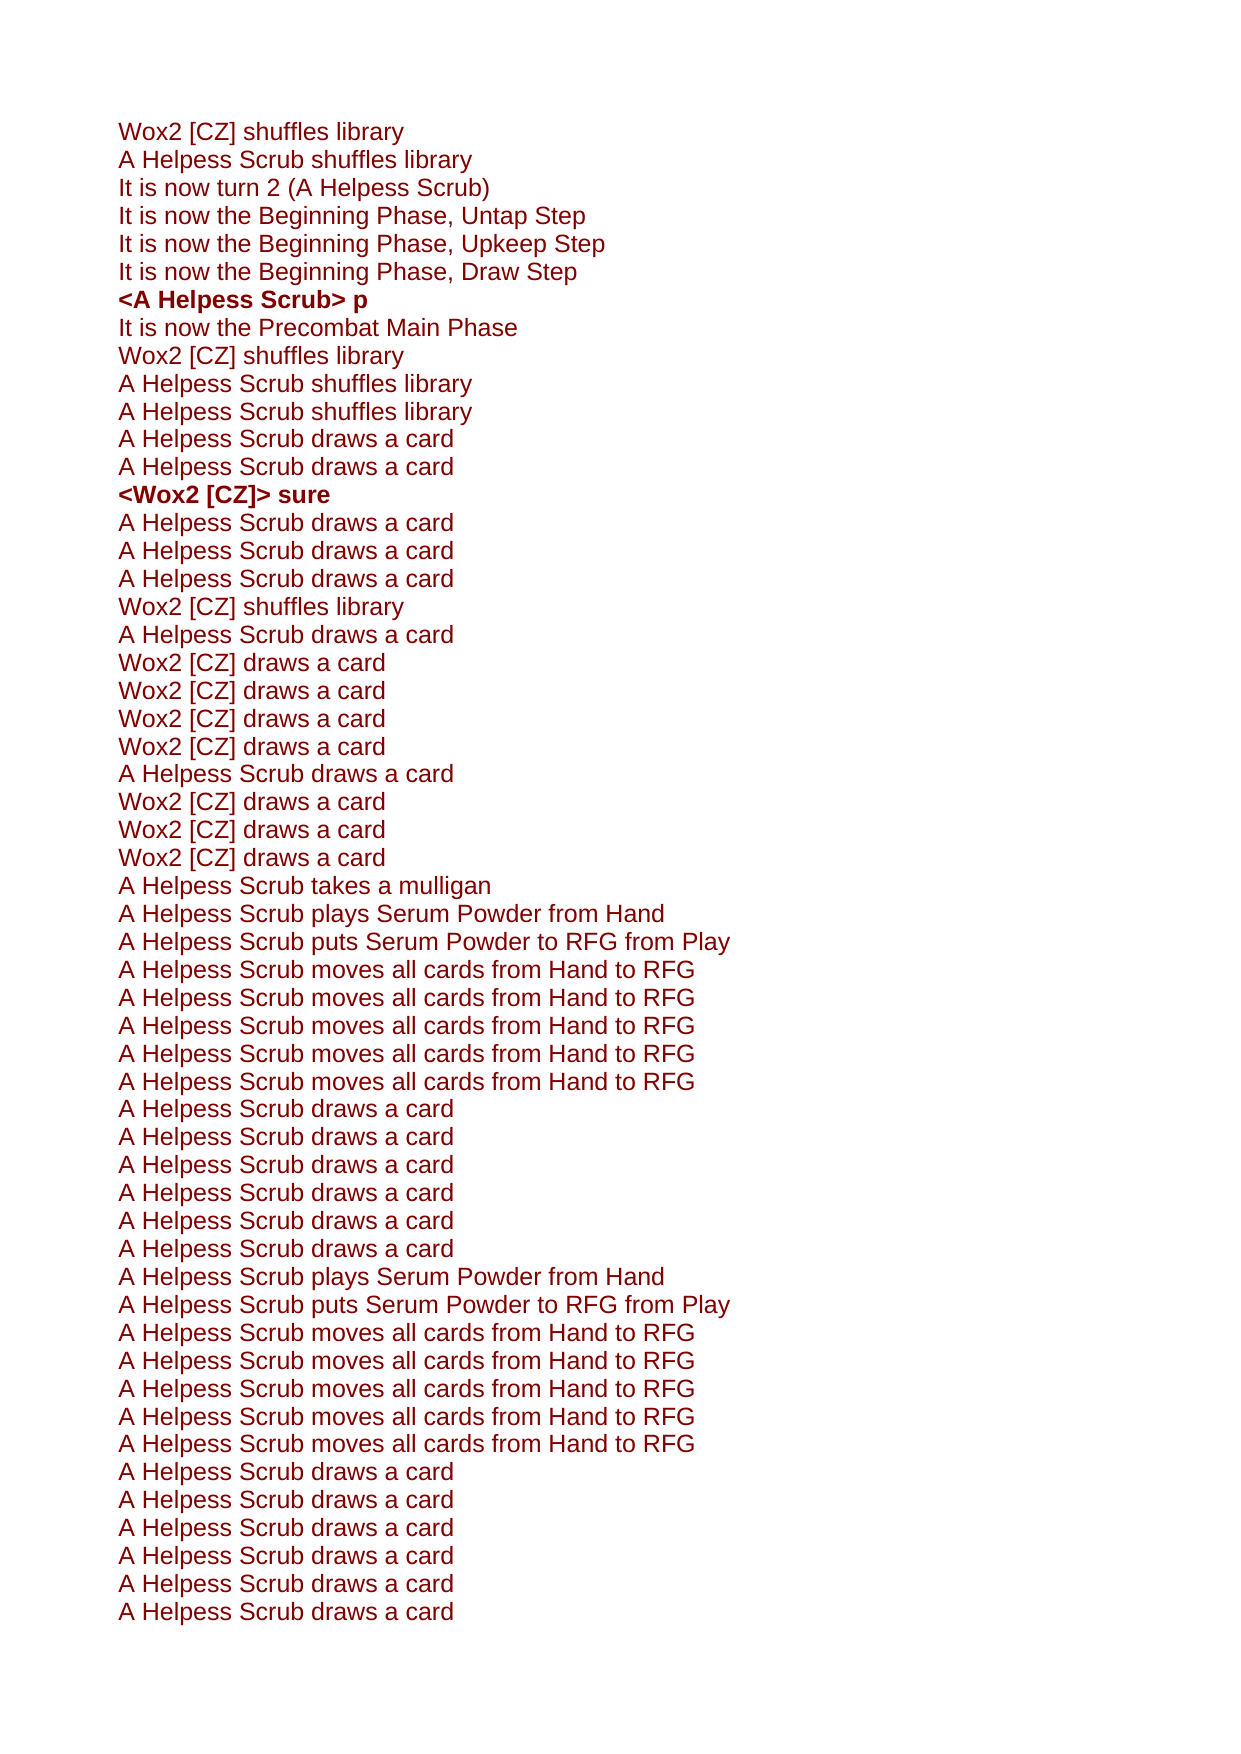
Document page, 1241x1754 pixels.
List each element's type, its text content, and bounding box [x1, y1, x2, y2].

text A Helpess Scrub draws a card [118, 1179, 1122, 1207]
text A Helpess Scrub moves all cards from Hand to RFG [118, 956, 1122, 983]
text A Helpess Scrub takes a mulligan [118, 872, 1122, 900]
text A Helpess Scrub draws a card [118, 621, 1122, 648]
text Wox2 [CZ] draws a card [118, 732, 1122, 760]
text A Helpess Scrub moves all cards from Hand to RFG [118, 1374, 1122, 1402]
text A Helpess Scrub plays Serum Powder from Hand [118, 1263, 1122, 1291]
text A Helpess Scrub draws a card [118, 1235, 1122, 1263]
text A Helpess Scrub shuffles library [118, 369, 1122, 397]
text A Helpess Scrub draws a card [118, 565, 1122, 593]
text A Helpess Scrub moves all cards from Hand to RFG [118, 1402, 1122, 1430]
text A Helpess Scrub moves all cards from Hand to RFG [118, 1346, 1122, 1374]
text A Helpess Scrub draws a card [118, 1207, 1122, 1235]
text A Helpess Scrub moves all cards from Hand to RFG [118, 1067, 1122, 1095]
text A Helpess Scrub draws a card [118, 1514, 1122, 1542]
text A Helpess Scrub moves all cards from Hand to RFG [118, 1011, 1122, 1039]
text A Helpess Scrub moves all cards from Hand to RFG [118, 1039, 1122, 1067]
text It is now the Precombat Main Phase [118, 313, 1122, 341]
text A Helpess Scrub moves all cards from Hand to RFG [118, 983, 1122, 1011]
text It is now the Beginning Phase, Untap Step [118, 202, 1122, 230]
text Wox2 [CZ] draws a card [118, 816, 1122, 844]
text <Wox2 [CZ]> sure [118, 481, 1122, 509]
text Wox2 [CZ] draws a card [118, 844, 1122, 872]
text A Helpess Scrub draws a card [118, 760, 1122, 788]
text Wox2 [CZ] shuffles library [118, 593, 1122, 621]
text A Helpess Scrub draws a card [118, 1598, 1122, 1626]
text A Helpess Scrub draws a card [118, 1542, 1122, 1570]
text A Helpess Scrub shuffles library [118, 397, 1122, 425]
text A Helpess Scrub draws a card [118, 453, 1122, 481]
text A Helpess Scrub draws a card [118, 1486, 1122, 1514]
text Wox2 [CZ] draws a card [118, 676, 1122, 704]
text A Helpess Scrub draws a card [118, 1095, 1122, 1123]
text A Helpess Scrub draws a card [118, 425, 1122, 453]
text A Helpess Scrub draws a card [118, 1570, 1122, 1598]
text Wox2 [CZ] draws a card [118, 788, 1122, 816]
text It is now the Beginning Phase, Upkeep Step [118, 230, 1122, 258]
text It is now the Beginning Phase, Draw Step [118, 258, 1122, 286]
text A Helpess Scrub draws a card [118, 537, 1122, 565]
text <A Helpess Scrub> p [118, 286, 1122, 313]
text A Helpess Scrub moves all cards from Hand to RFG [118, 1430, 1122, 1458]
text A Helpess Scrub puts Serum Powder to RFG from Play [118, 1291, 1122, 1318]
text Wox2 [CZ] draws a card [118, 648, 1122, 676]
text Wox2 [CZ] draws a card [118, 704, 1122, 732]
text It is now turn 2 (A Helpess Scrub) [118, 174, 1122, 202]
text Wox2 [CZ] shuffles library [118, 341, 1122, 369]
text A Helpess Scrub puts Serum Powder to RFG from Play [118, 928, 1122, 956]
text A Helpess Scrub plays Serum Powder from Hand [118, 900, 1122, 928]
text A Helpess Scrub draws a card [118, 1458, 1122, 1486]
text A Helpess Scrub draws a card [118, 509, 1122, 537]
text Wox2 [CZ] shuffles library [118, 118, 1122, 146]
text A Helpess Scrub draws a card [118, 1123, 1122, 1151]
text A Helpess Scrub moves all cards from Hand to RFG [118, 1318, 1122, 1346]
text A Helpess Scrub shuffles library [118, 146, 1122, 174]
text A Helpess Scrub draws a card [118, 1151, 1122, 1179]
